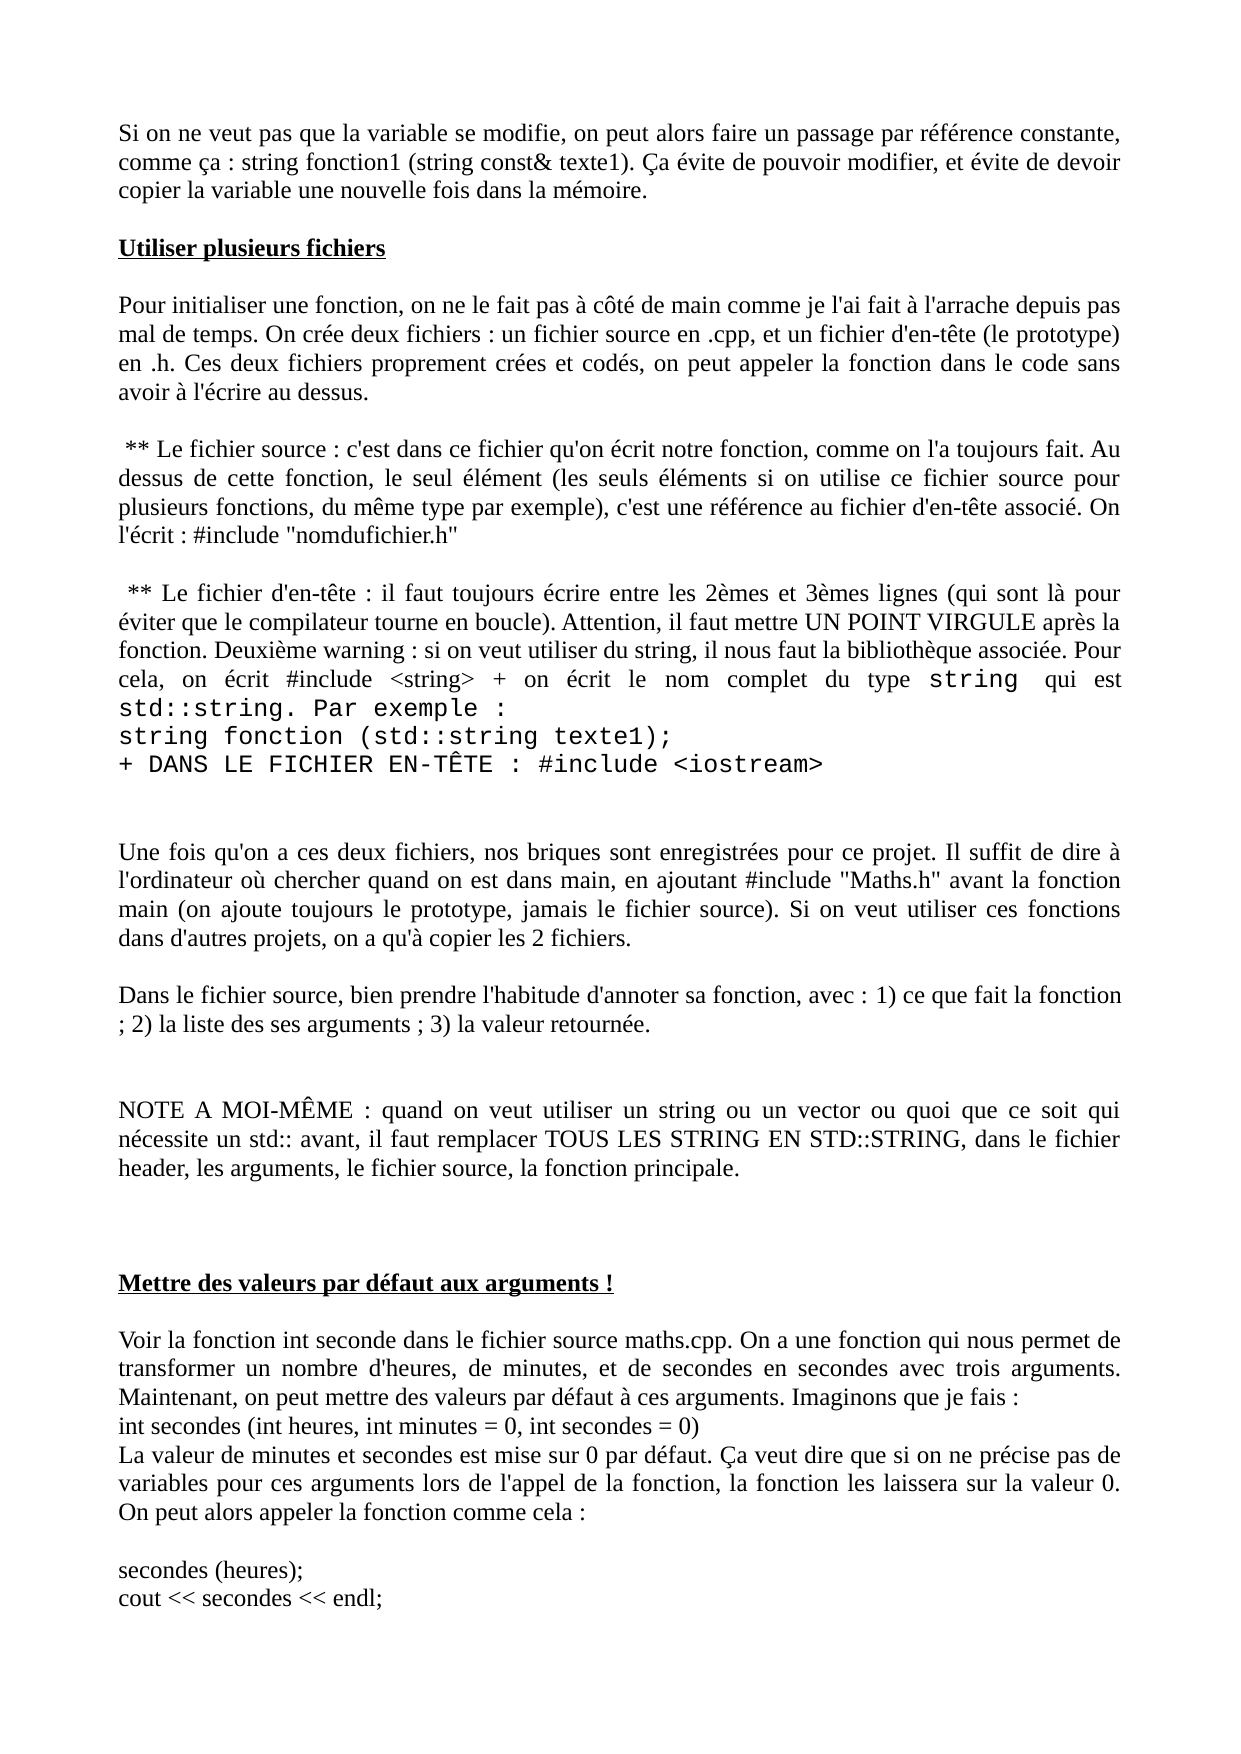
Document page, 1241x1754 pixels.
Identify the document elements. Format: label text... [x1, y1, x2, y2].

text ** Le fichier d'en-tête : il faut toujours écrire entre les 2èmes et 3èmes lignes (qui sont là pour éviter que le compilateur tourne en boucle). Attention, il faut mettre UN POINT VIRGULE après la fonction. Deuxième warning : si on veut utiliser du string, il nous faut la bibliothèque associée. Pour cela, on écrit #include <string> + on écrit le nom complet du type string qui est std::string. Par exemple : [118, 578, 1122, 723]
text cout << secondes << endl; [118, 1583, 1122, 1612]
text NOTE A MOI-MÊME : quand on veut utiliser un string ou un vector ou quoi que ce soit qui nécessite un std:: avant, il faut remplacer TOUS LES STRING EN STD::STRING, dans le fichier header, les arguments, le fichier source, la fonction principale. [118, 1095, 1122, 1181]
text string fonction (std::string texte1); [118, 723, 1122, 752]
text Si on ne veut pas que la variable se modifie, on peut alors faire un passage par référence constante, comme ça : string fonction1 (string const& texte1). Ça évite de pouvoir modifier, et évite de devoir copier la variable une nouvelle fois dans la mémoire. [118, 118, 1122, 204]
text ** Le fichier source : c'est dans ce fichier qu'on écrit notre fonction, comme on l'a toujours fait. Au dessus de cette fonction, le seul élément (les seuls éléments si on utilise ce fichier source pour plusieurs fonctions, du même type par exemple), c'est une référence au fichier d'en-tête associé. On l'écrit : #include "nomdufichier.h" [118, 434, 1122, 549]
text La valeur de minutes et secondes est mise sur 0 par défaut. Ça veut dire que si on ne précise pas de variables pour ces arguments lors de l'appel de la fonction, la fonction les laissera sur la valeur 0. On peut alors appeler la fonction comme cela : [118, 1440, 1122, 1526]
text Mettre des valeurs par défaut aux arguments ! [118, 1268, 1122, 1296]
text Voir la fonction int seconde dans le fichier source maths.cpp. On a une fonction qui nous permet de transformer un nombre d'heures, de minutes, et de secondes en secondes avec trois arguments. Maintenant, on peut mettre des valeurs par défaut à ces arguments. Imaginons que je fais : [118, 1325, 1122, 1411]
text Dans le fichier source, bien prendre l'habitude d'annoter sa fonction, avec : 1) ce que fait la fonction ; 2) la liste des ses arguments ; 3) la valeur retournée. [118, 980, 1122, 1038]
text int secondes (int heures, int minutes = 0, int secondes = 0) [118, 1411, 1122, 1440]
text secondes (heures); [118, 1555, 1122, 1583]
text Utiliser plusieurs fichiers [118, 233, 1122, 262]
text Pour initialiser une fonction, on ne le fait pas à côté de main comme je l'ai fait à l'arrache depuis pas mal de temps. On crée deux fichiers : un fichier source en .cpp, et un fichier d'en-tête (le prototype) en .h. Ces deux fichiers proprement crées et codés, on peut appeler la fonction dans le code sans avoir à l'écrire au dessus. [118, 291, 1122, 406]
text Une fois qu'on a ces deux fichiers, nos briques sont enregistrées pour ce projet. Il suffit de dire à l'ordinateur où chercher quand on est dans main, en ajoutant #include "Maths.h" avant la fonction main (on ajoute toujours le prototype, jamais le fichier source). Si on veut utiliser ces fonctions dans d'autres projets, on a qu'à copier les 2 fichiers. [118, 837, 1122, 952]
text + DANS LE FICHIER EN-TÊTE : #include <iostream> [118, 752, 1122, 780]
